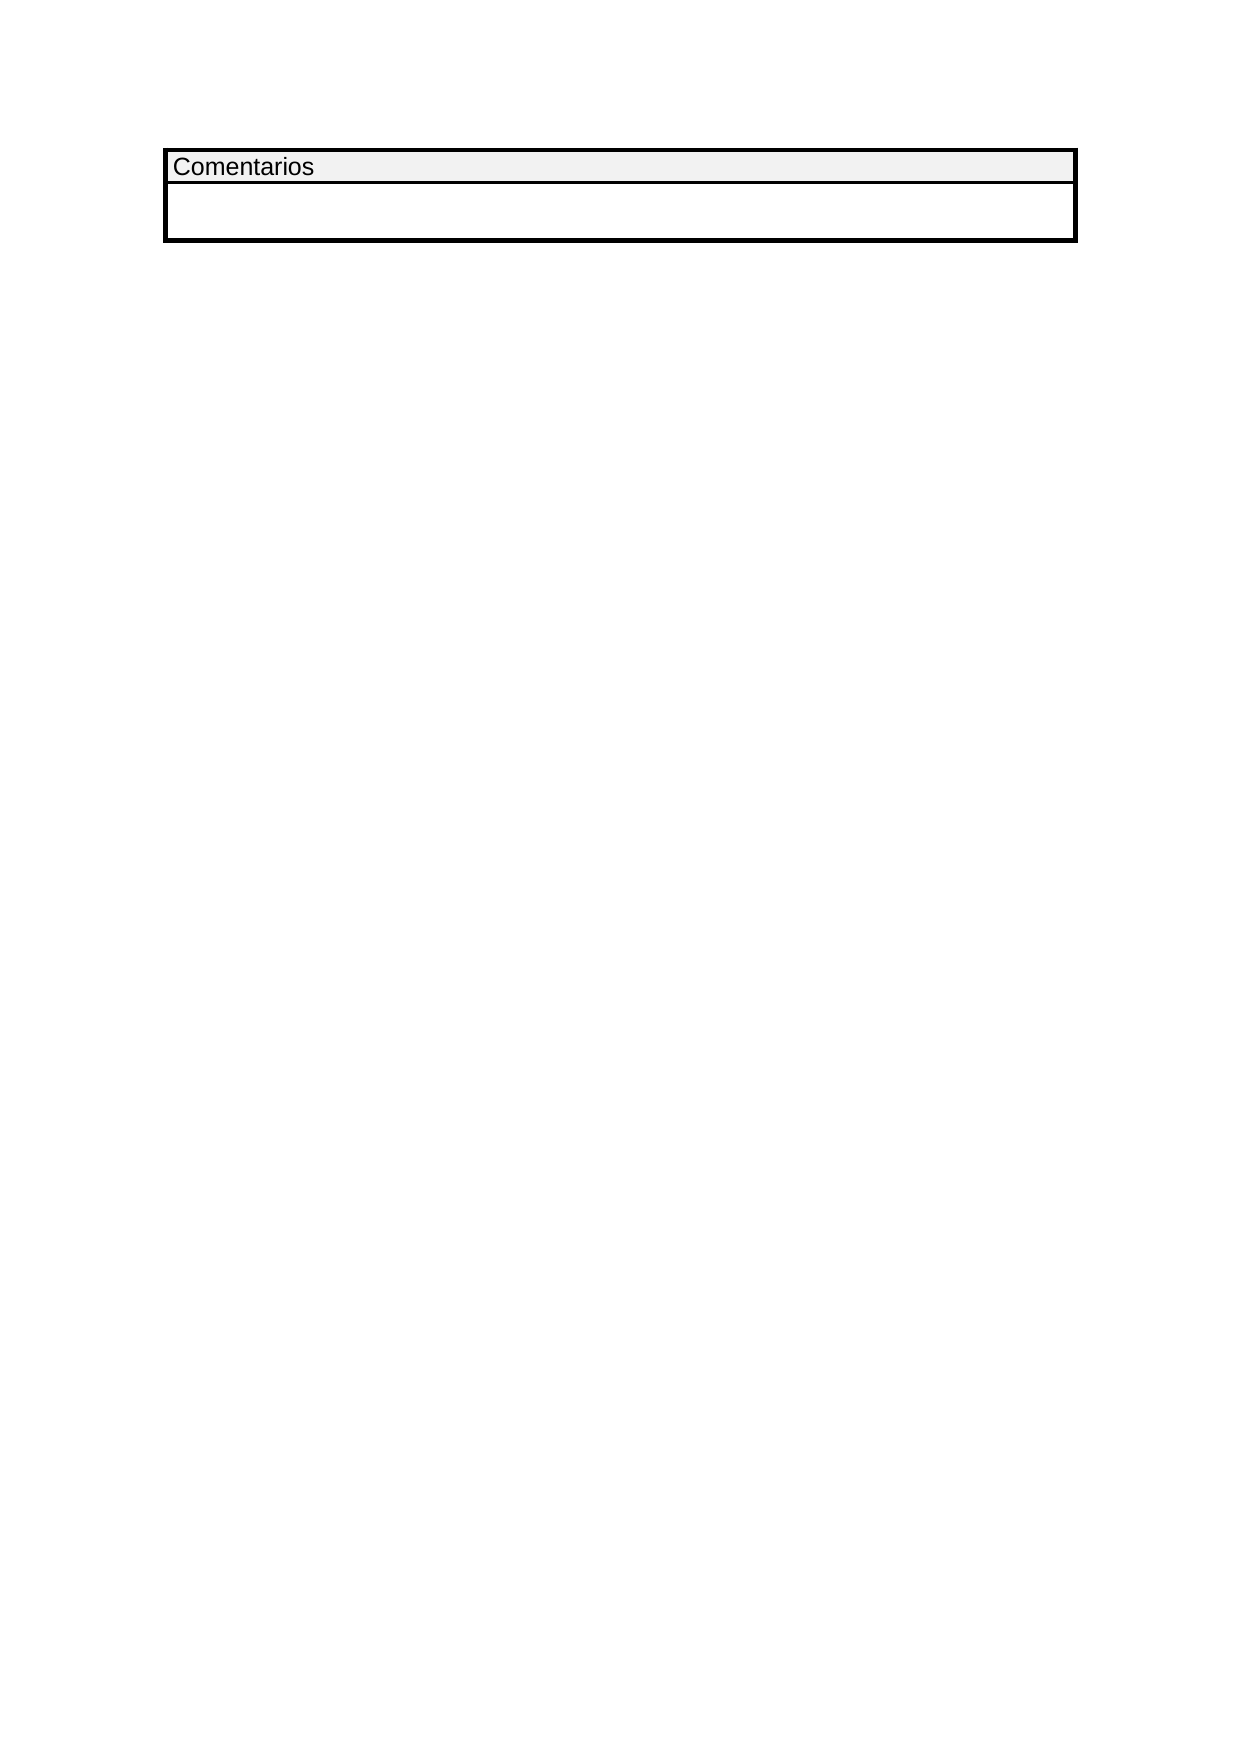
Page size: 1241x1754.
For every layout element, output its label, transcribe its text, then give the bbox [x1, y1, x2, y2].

table_header Comentarios [168, 152, 1073, 181]
table_cell [168, 184, 1073, 238]
